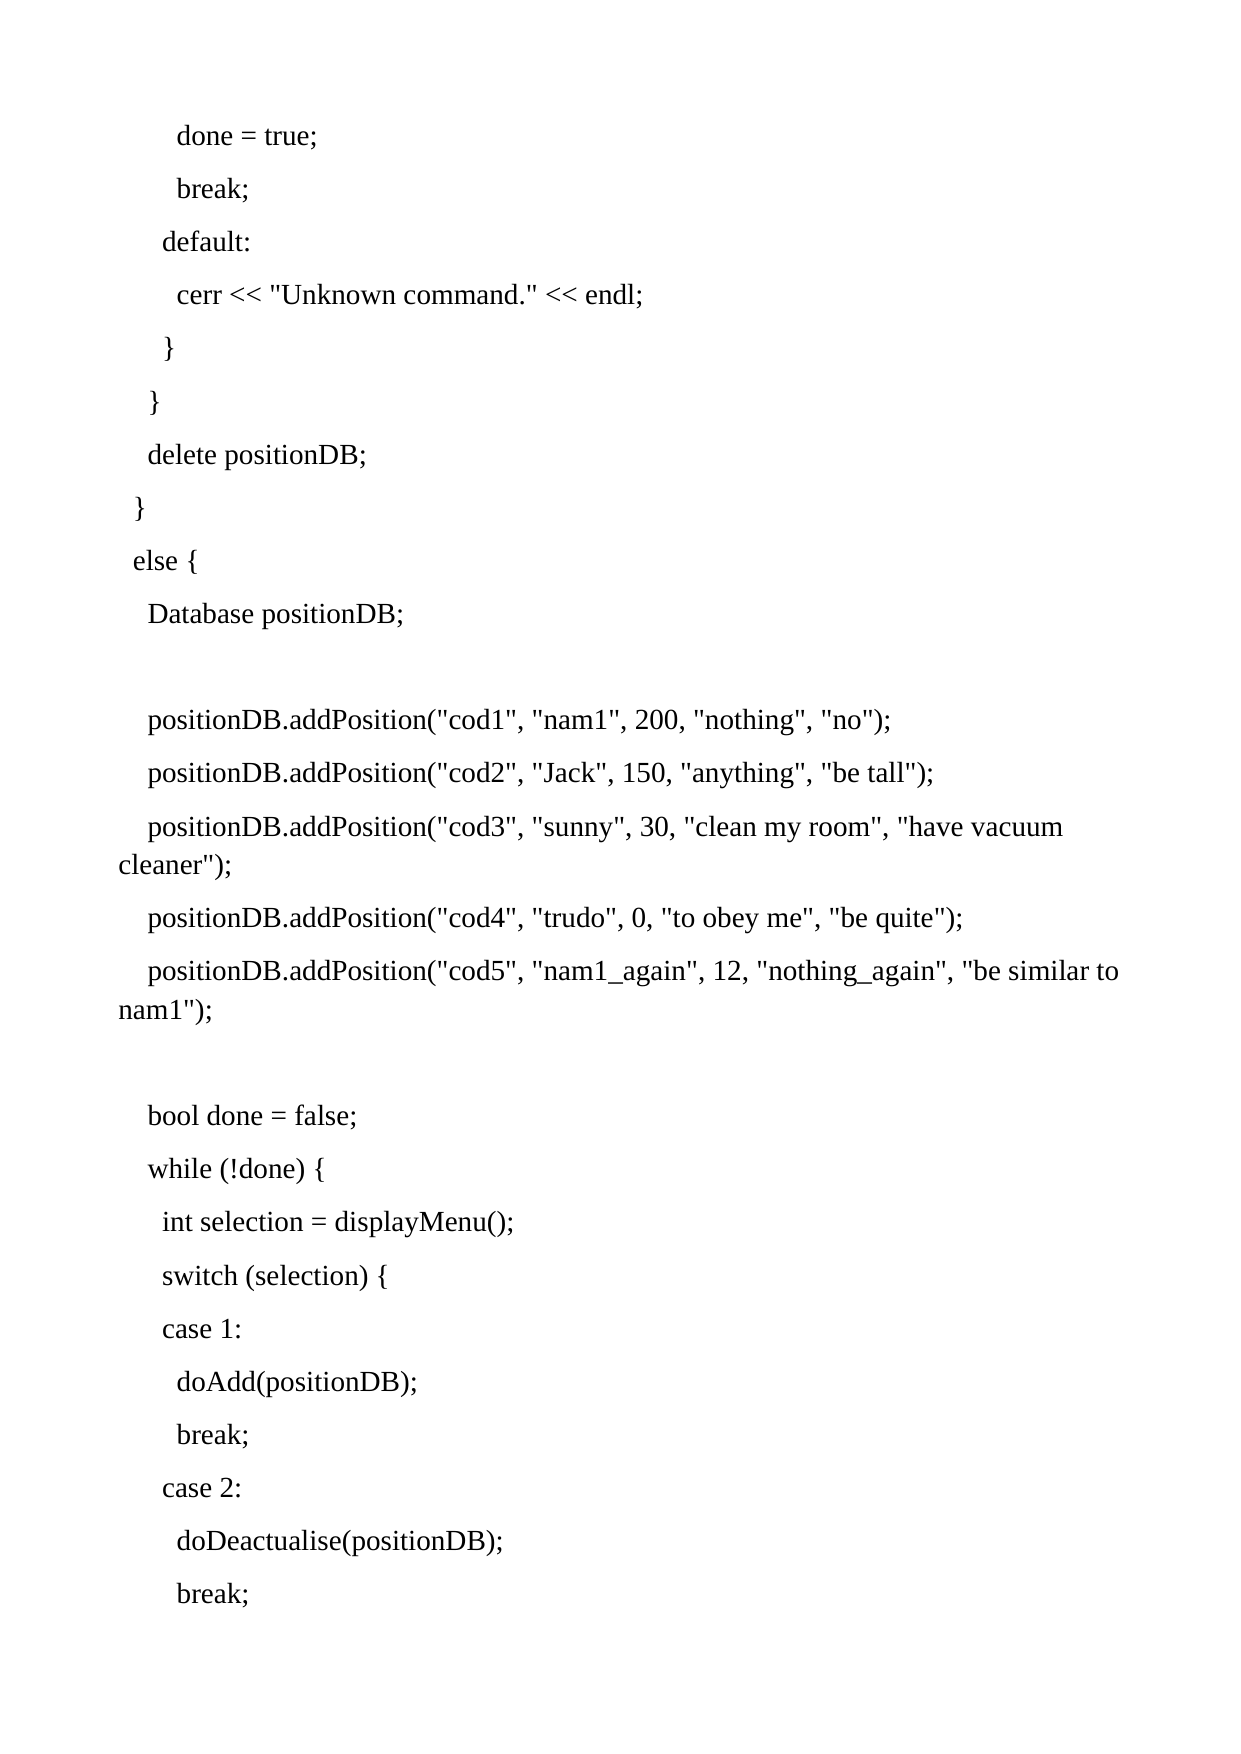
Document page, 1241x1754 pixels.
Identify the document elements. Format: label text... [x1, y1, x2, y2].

text } [118, 384, 1122, 417]
text int selection = displayMenu(); [118, 1204, 1122, 1238]
text positionDB.addPosition("cod1", "nam1", 200, "nothing", "no"); [118, 702, 1122, 736]
text cerr << "Unknown command." << endl; [118, 277, 1122, 311]
text } [118, 490, 1122, 523]
text break; [118, 1417, 1122, 1451]
text while (!done) { [118, 1151, 1122, 1185]
text positionDB.addPosition("cod3", "sunny", 30, "clean my room", "have vacuum cleaner"); [118, 809, 1122, 881]
text positionDB.addPosition("cod5", "nam1_again", 12, "nothing_again", "be similar to nam1"); [118, 953, 1122, 1026]
text positionDB.addPosition("cod4", "trudo", 0, "to obey me", "be quite"); [118, 900, 1122, 934]
text break; [118, 1576, 1122, 1610]
text case 1: [118, 1311, 1122, 1344]
text doDeactualise(positionDB); [118, 1523, 1122, 1557]
text } [118, 331, 1122, 364]
text positionDB.addPosition("cod2", "Jack", 150, "anything", "be tall"); [118, 756, 1122, 789]
text case 2: [118, 1470, 1122, 1504]
text doAdd(positionDB); [118, 1364, 1122, 1397]
text switch (selection) { [118, 1258, 1122, 1291]
text else { [118, 543, 1122, 577]
text delete positionDB; [118, 437, 1122, 470]
text Database positionDB; [118, 596, 1122, 630]
text done = true; [118, 118, 1122, 152]
text default: [118, 224, 1122, 258]
text break; [118, 171, 1122, 205]
text bool done = false; [118, 1098, 1122, 1132]
